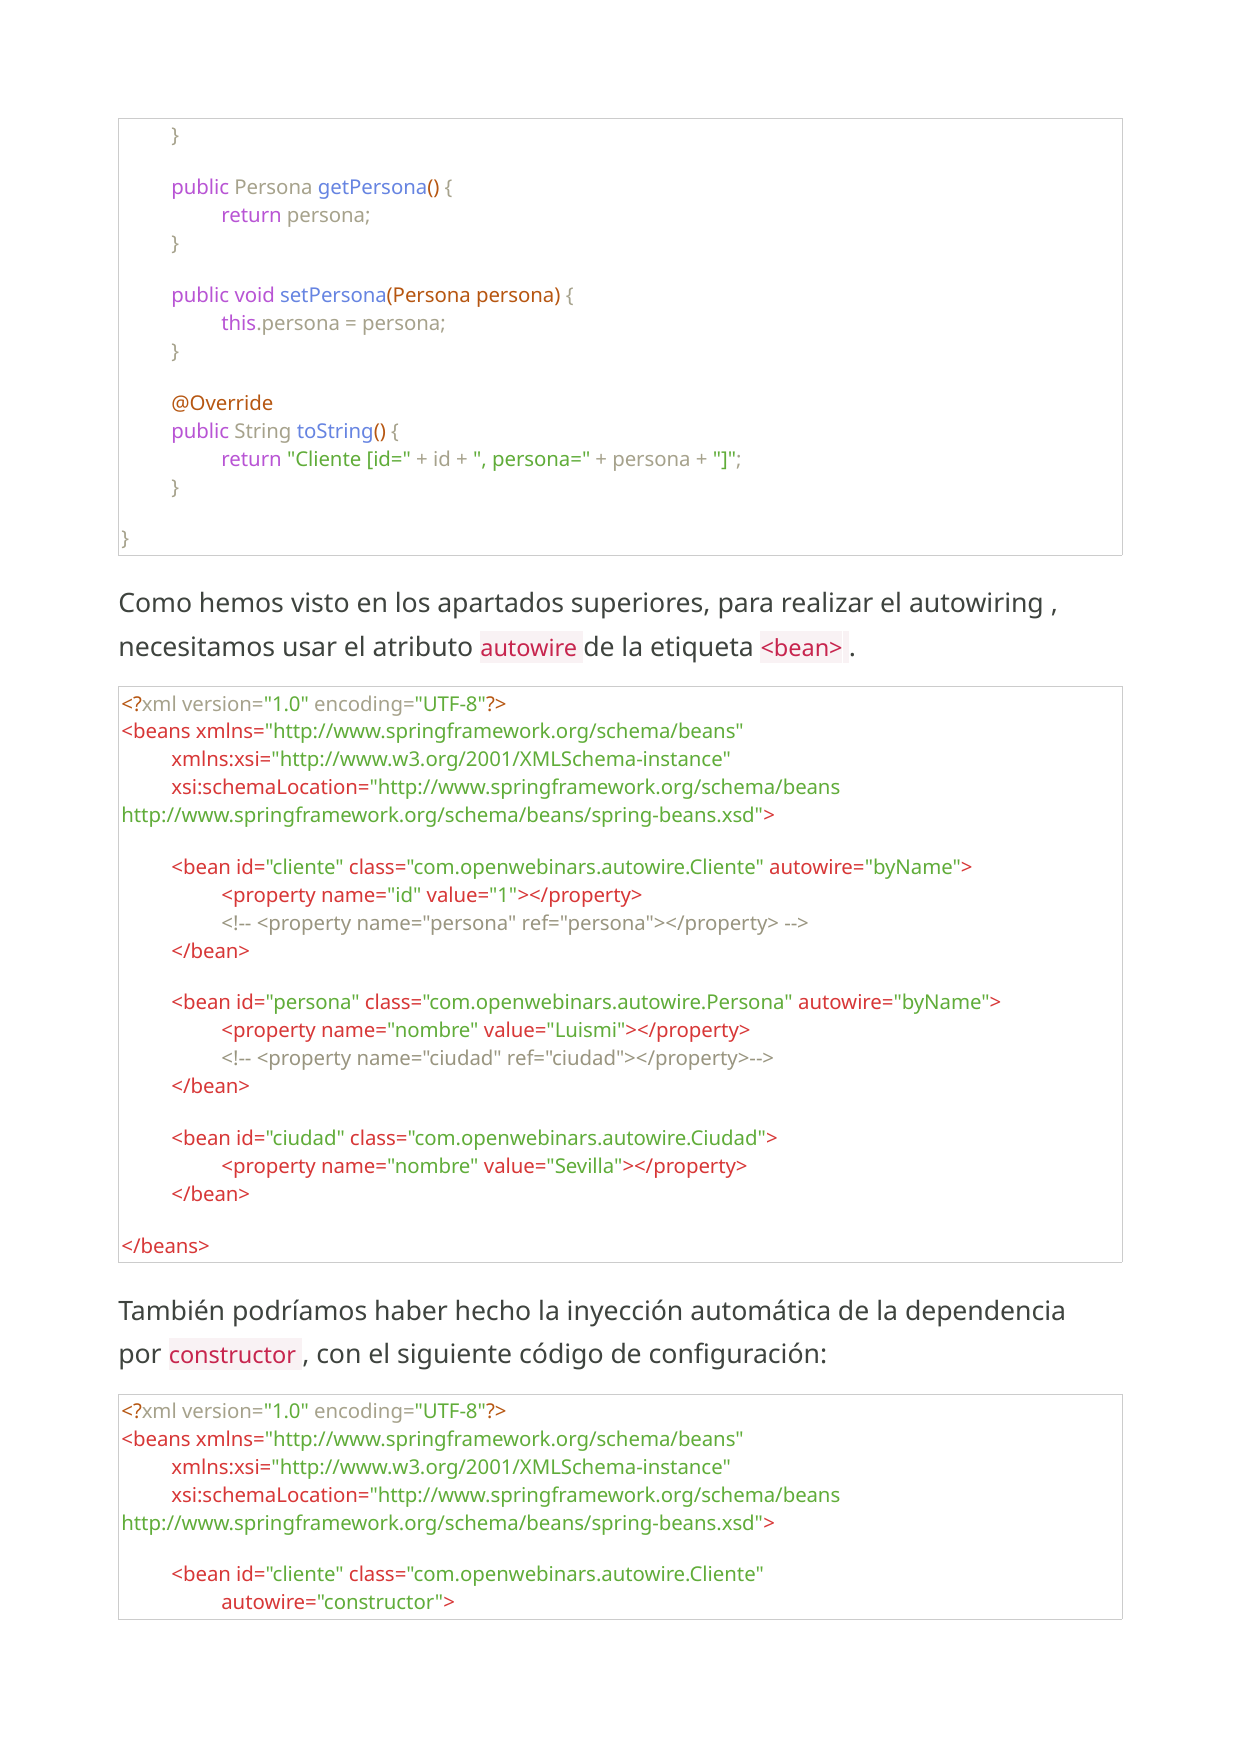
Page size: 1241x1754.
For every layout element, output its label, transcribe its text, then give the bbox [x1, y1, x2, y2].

text <beans xmlns="http://www.springframework.org/schema/beans" [119, 1422, 1122, 1449]
text <property name="id" value="1"></property> [119, 877, 1122, 905]
text public String toString() { [119, 413, 1122, 441]
text Como hemos visto en los apartados superiores, para realizar el autowiring , necesitamos usar el atributo autowire de la etiqueta <bean> . [118, 584, 1122, 664]
text } [119, 333, 1122, 364]
text </bean> [119, 933, 1122, 964]
text } [119, 521, 1122, 555]
text <bean id="cliente" class="com.openwebinars.autowire.Cliente" [119, 1557, 1122, 1585]
text public Persona getPersona() { [119, 170, 1122, 198]
text <beans xmlns="http://www.springframework.org/schema/beans" [119, 714, 1122, 742]
text @Override [119, 385, 1122, 413]
text return persona; [119, 198, 1122, 226]
text <bean id="ciudad" class="com.openwebinars.autowire.Ciudad"> [119, 1121, 1122, 1149]
text } [119, 119, 1122, 149]
text <property name="nombre" value="Luismi"></property> [119, 1013, 1122, 1041]
text xsi:schemaLocation="http://www.springframework.org/schema/beans http://www.springframework.org/schema/beans/spring-beans.xsd"> [119, 770, 1122, 829]
text <property name="nombre" value="Sevilla"></property> [119, 1149, 1122, 1177]
text this.persona = persona; [119, 306, 1122, 333]
text xmlns:xsi="http://www.w3.org/2001/XMLSchema-instance" [119, 1449, 1122, 1477]
text xmlns:xsi="http://www.w3.org/2001/XMLSchema-instance" [119, 742, 1122, 770]
text } [119, 226, 1122, 257]
text return "Cliente [id=" + id + ", persona=" + persona + "]"; [119, 441, 1122, 469]
text </beans> [119, 1228, 1122, 1262]
text autowire="constructor"> [119, 1585, 1122, 1619]
text <bean id="cliente" class="com.openwebinars.autowire.Cliente" autowire="byName"> [119, 849, 1122, 877]
text public void setPersona(Persona persona) { [119, 277, 1122, 306]
text <?xml version="1.0" encoding="UTF-8"?> [119, 687, 1122, 714]
text } [119, 469, 1122, 500]
text <?xml version="1.0" encoding="UTF-8"?> [119, 1395, 1122, 1422]
text <!-- <property name="persona" ref="persona"></property> --> [119, 905, 1122, 933]
text xsi:schemaLocation="http://www.springframework.org/schema/beans http://www.springframework.org/schema/beans/spring-beans.xsd"> [119, 1477, 1122, 1536]
text <bean id="persona" class="com.openwebinars.autowire.Persona" autowire="byName"> [119, 985, 1122, 1013]
text </bean> [119, 1177, 1122, 1208]
text </bean> [119, 1069, 1122, 1100]
text También podríamos haber hecho la inyección automática de la dependencia por constructor , con el siguiente código de configuración: [118, 1292, 1122, 1371]
text <!-- <property name="ciudad" ref="ciudad"></property>--> [119, 1041, 1122, 1069]
